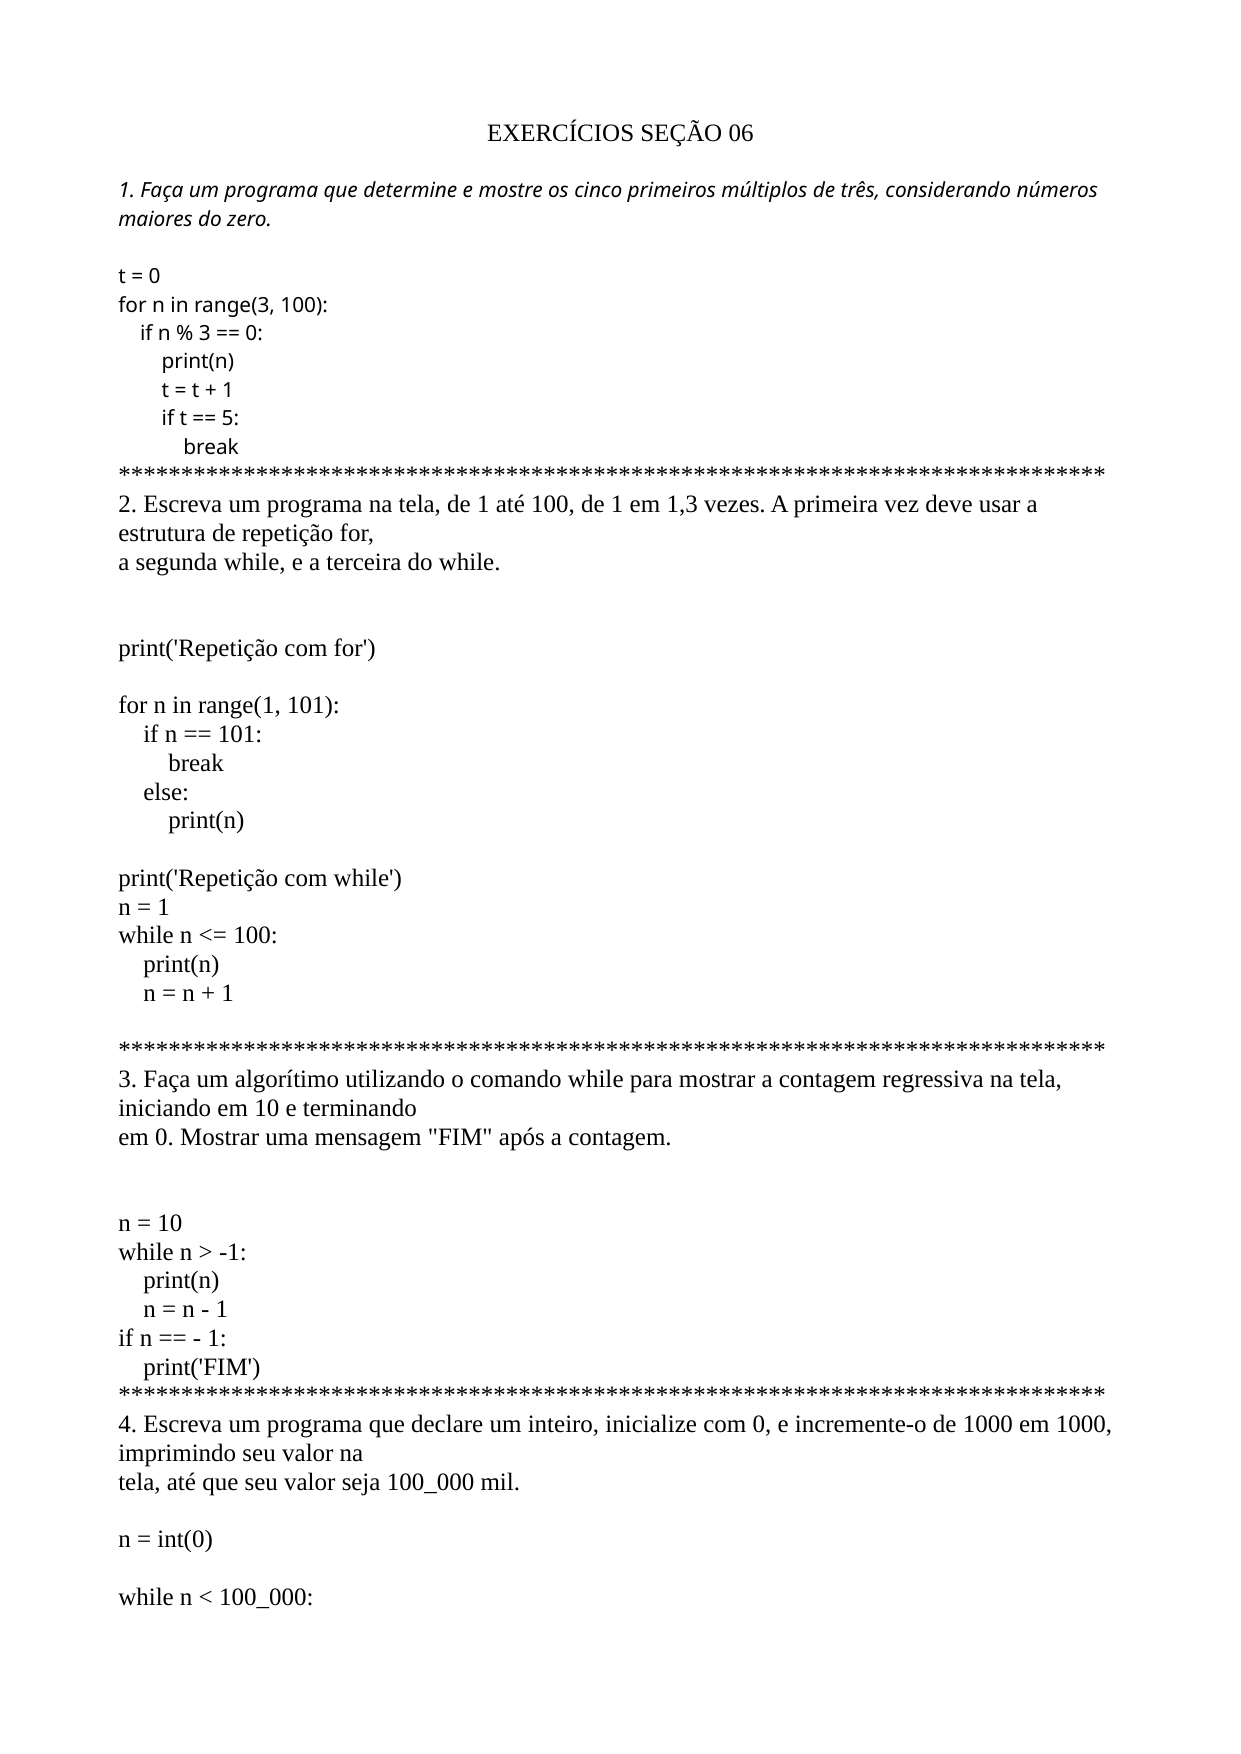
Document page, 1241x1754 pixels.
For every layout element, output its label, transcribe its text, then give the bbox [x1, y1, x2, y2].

text ******************************************************************************* [118, 1007, 1122, 1064]
text if n == - 1: [118, 1323, 1122, 1352]
text tela, até que seu valor seja 100_000 mil. [118, 1467, 1122, 1495]
text 2. Escreva um programa na tela, de 1 até 100, de 1 em 1,3 vezes. A primeira vez deve usar a estrutura de repetição for, [118, 489, 1122, 547]
text break [118, 748, 1122, 777]
text 4. Escreva um programa que declare um inteiro, inicialize com 0, e incremente-o de 1000 em 1000, imprimindo seu valor na [118, 1409, 1122, 1467]
text 3. Faça um algorítimo utilizando o comando while para mostrar a contagem regressiva na tela, iniciando em 10 e terminando [118, 1064, 1122, 1122]
text print('FIM') [118, 1352, 1122, 1380]
text while n > -1: [118, 1237, 1122, 1265]
text while n < 100_000: [118, 1582, 1122, 1610]
text n = n + 1 [118, 978, 1122, 1007]
text while n <= 100: [118, 920, 1122, 949]
text print(n) [118, 949, 1122, 978]
text a segunda while, e a terceira do while. [118, 547, 1122, 575]
text ******************************************************************************* [118, 1380, 1122, 1409]
text n = n - 1 [118, 1294, 1122, 1323]
text print('Repetição com for') [118, 633, 1122, 662]
text n = 1 [118, 892, 1122, 920]
text 1. Faça um programa que determine e mostre os cinco primeiros múltiplos de três, considerando números maiores do zero. t = 0 for n in range(3, 100): if n % 3 == 0: print(n) t = t + 1 if t == 5: break ******************************************************************************* [118, 176, 1122, 489]
text EXERCÍCIOS SEÇÃO 06 [118, 118, 1122, 147]
text if n == 101: [118, 719, 1122, 748]
text print(n) [118, 1265, 1122, 1294]
text n = int(0) [118, 1524, 1122, 1553]
text em 0. Mostrar uma mensagem "FIM" após a contagem. [118, 1122, 1122, 1150]
text n = 10 [118, 1208, 1122, 1237]
text print(n) [118, 805, 1122, 834]
text else: [118, 777, 1122, 805]
text for n in range(1, 101): [118, 690, 1122, 719]
text print('Repetição com while') [118, 863, 1122, 892]
